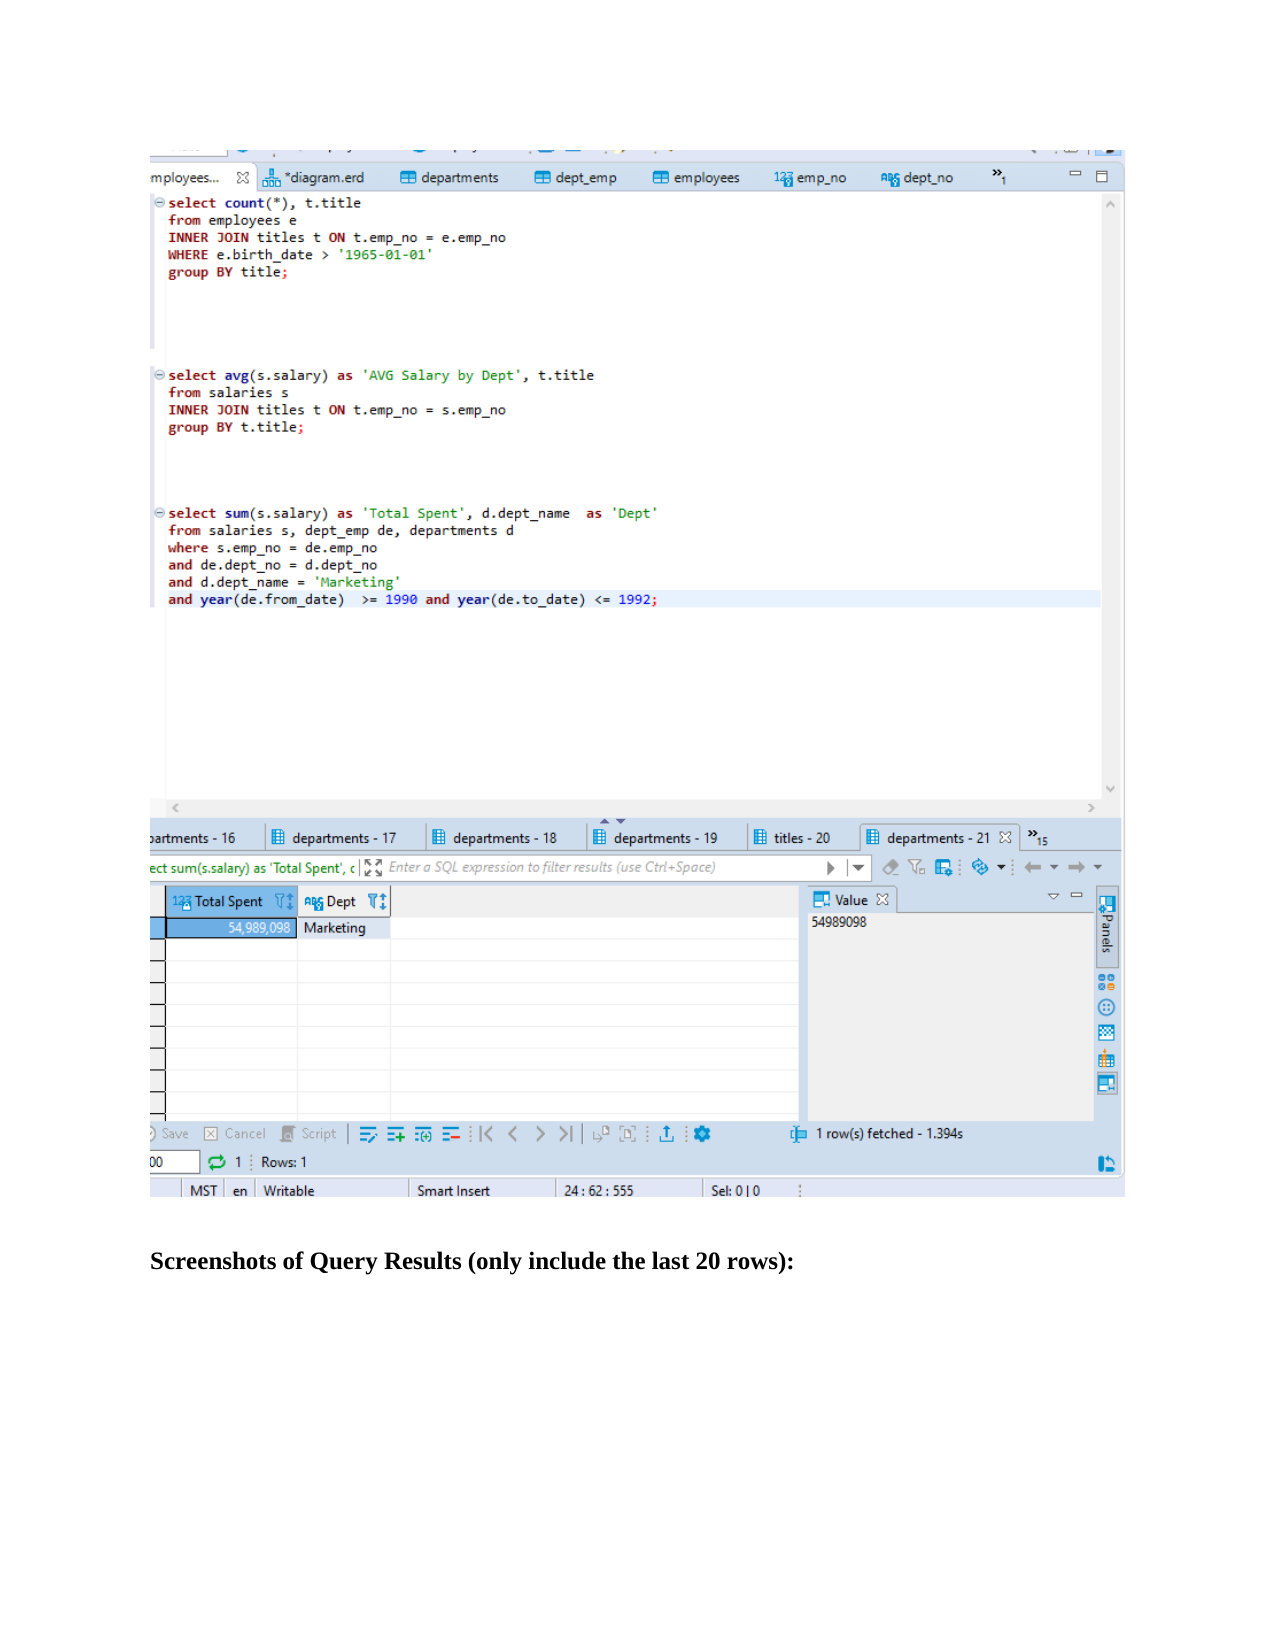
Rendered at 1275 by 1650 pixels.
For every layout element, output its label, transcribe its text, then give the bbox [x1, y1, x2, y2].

text Screenshots of Query Results (only include the last 20 rows): [150, 1246, 1125, 1275]
picture [150, 150, 1125, 1197]
